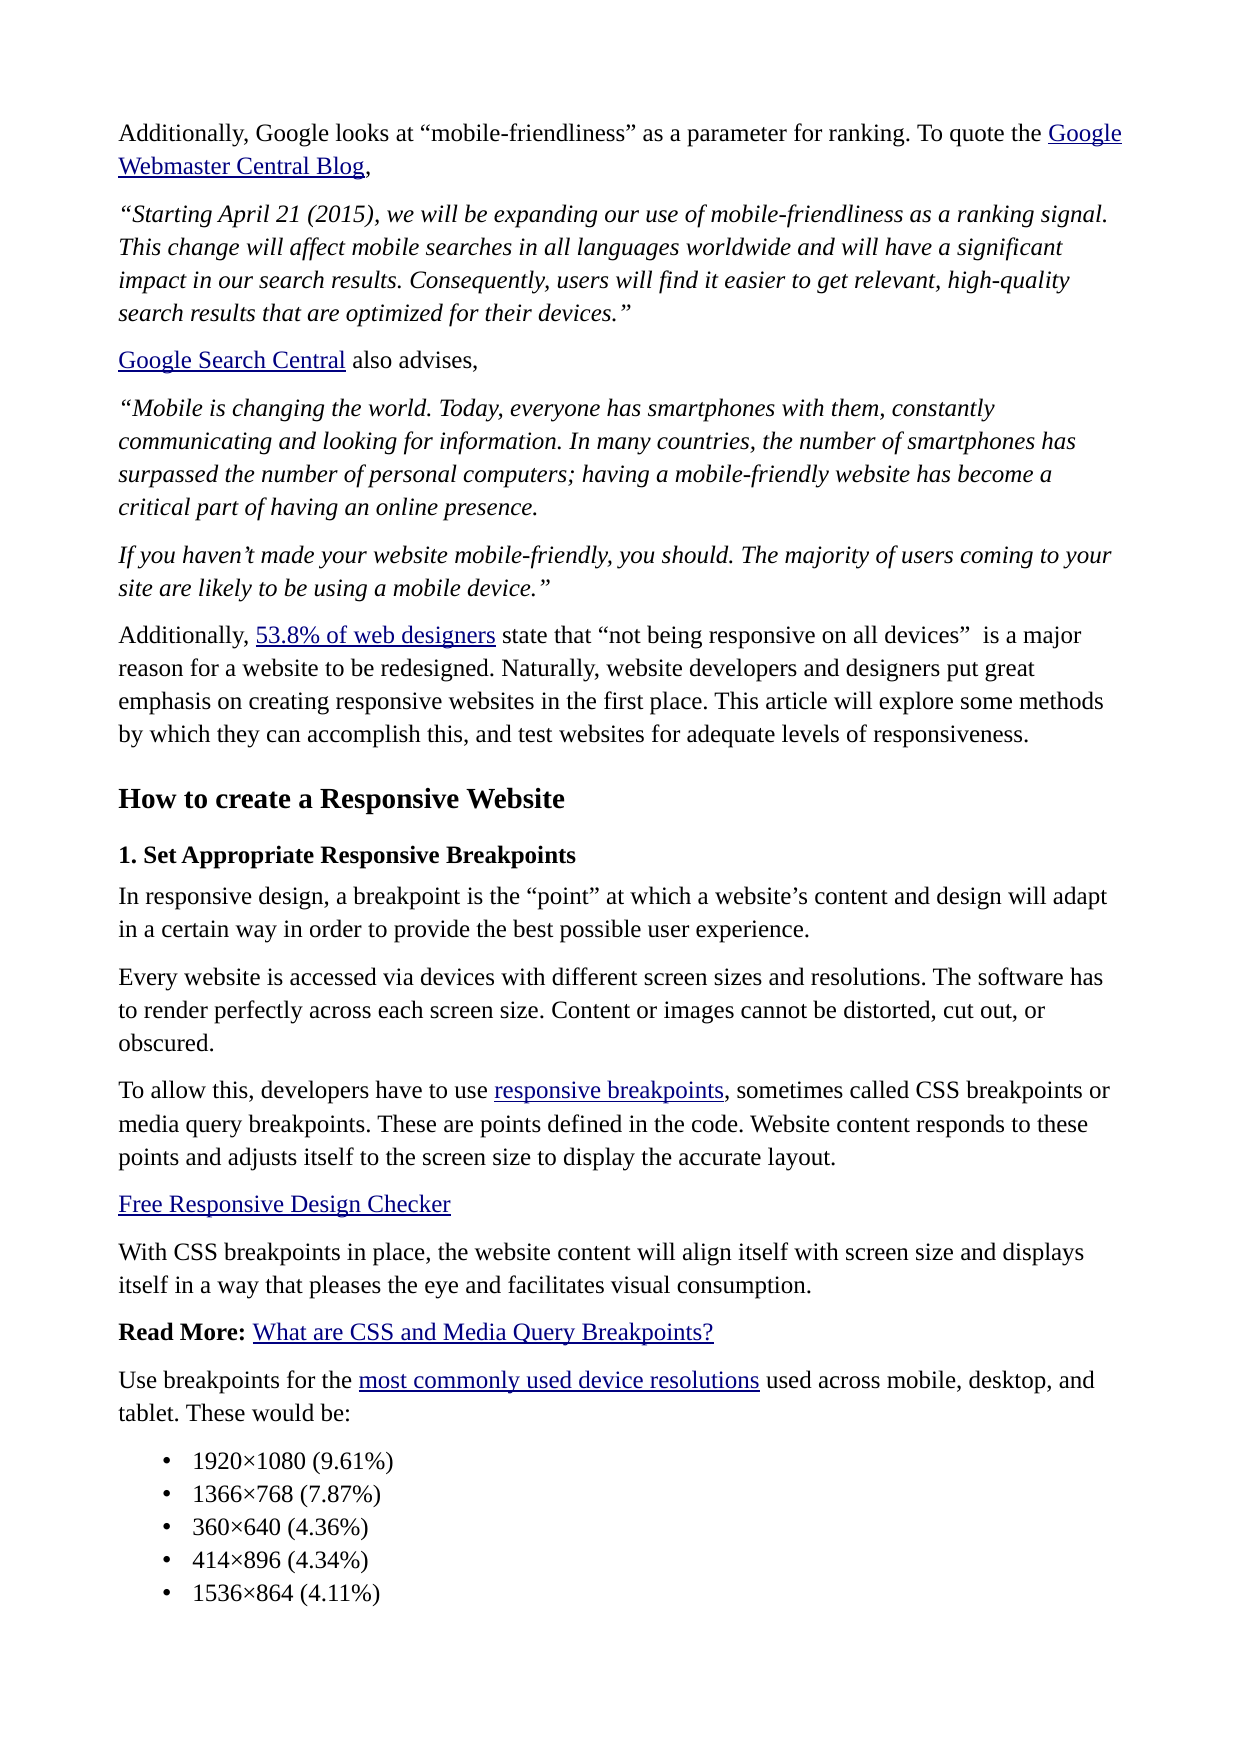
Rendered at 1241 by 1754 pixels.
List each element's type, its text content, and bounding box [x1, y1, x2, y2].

text To allow this, developers have to use responsive breakpoints, sometimes called CSS breakpoints or media query breakpoints. These are points defined in the code. Website content responds to these points and adjusts itself to the screen size to display the accurate layout. [118, 1076, 1122, 1170]
list 1366×768 (7.87%) [162, 1479, 1122, 1507]
text Additionally, Google looks at “mobile-friendliness” as a parameter for ranking. To quote the Google Webmaster Central Blog, [118, 118, 1122, 180]
text Use breakpoints for the most commonly used device resolutions used across mobile, desktop, and tablet. These would be: [118, 1365, 1122, 1427]
text If you haven’t made your website mobile-friendly, you should. The majority of users coming to your site are likely to be using a mobile device.” [118, 540, 1122, 601]
text Every website is accessed via devices with different screen sizes and resolutions. The software has to render perfectly across each screen size. Content or images cannot be distorted, cut out, or obscured. [118, 962, 1122, 1057]
list 414×896 (4.34%) [162, 1545, 1122, 1573]
list 1536×864 (4.11%) [162, 1578, 1122, 1607]
text In responsive design, a breakpoint is the “point” at which a website’s content and design will adapt in a certain way in order to provide the best possible user experience. [118, 881, 1122, 943]
list 360×640 (4.36%) [162, 1512, 1122, 1541]
text “Starting April 21 (2015), we will be expanding our use of mobile-friendliness as a ranking signal. This change will affect mobile searches in all languages worldwide and will have a significant impact in our search results. Consequently, users will find it easier to get relevant, high-quality search results that are optimized for their devices.” [118, 199, 1122, 327]
subtitle 1. Set Appropriate Responsive Breakpoints [118, 840, 1122, 869]
subtitle How to create a Responsive Website [118, 782, 1122, 815]
text Read More: What are CSS and Media Query Breakpoints? [118, 1317, 1122, 1346]
text “Mobile is changing the world. Today, everyone has smartphones with them, constantly communicating and looking for information. In many countries, the number of smartphones has surpassed the number of personal computers; having a mobile-friendly website has become a critical part of having an online presence. [118, 393, 1122, 521]
text With CSS breakpoints in place, the website content will align itself with screen size and displays itself in a way that pleases the eye and facilitates visual consumption. [118, 1237, 1122, 1299]
list 1920×1080 (9.61%) [162, 1446, 1122, 1474]
text Google Search Central also advises, [118, 345, 1122, 374]
text Additionally, 53.8% of web designers state that “not being responsive on all devices” is a major reason for a website to be redesigned. Naturally, website developers and designers put great emphasis on creating responsive websites in the first place. This article will explore some methods by which they can accomplish this, and test websites for adequate levels of responsiveness. [118, 620, 1122, 748]
text Free Responsive Design Checker [118, 1189, 1122, 1218]
